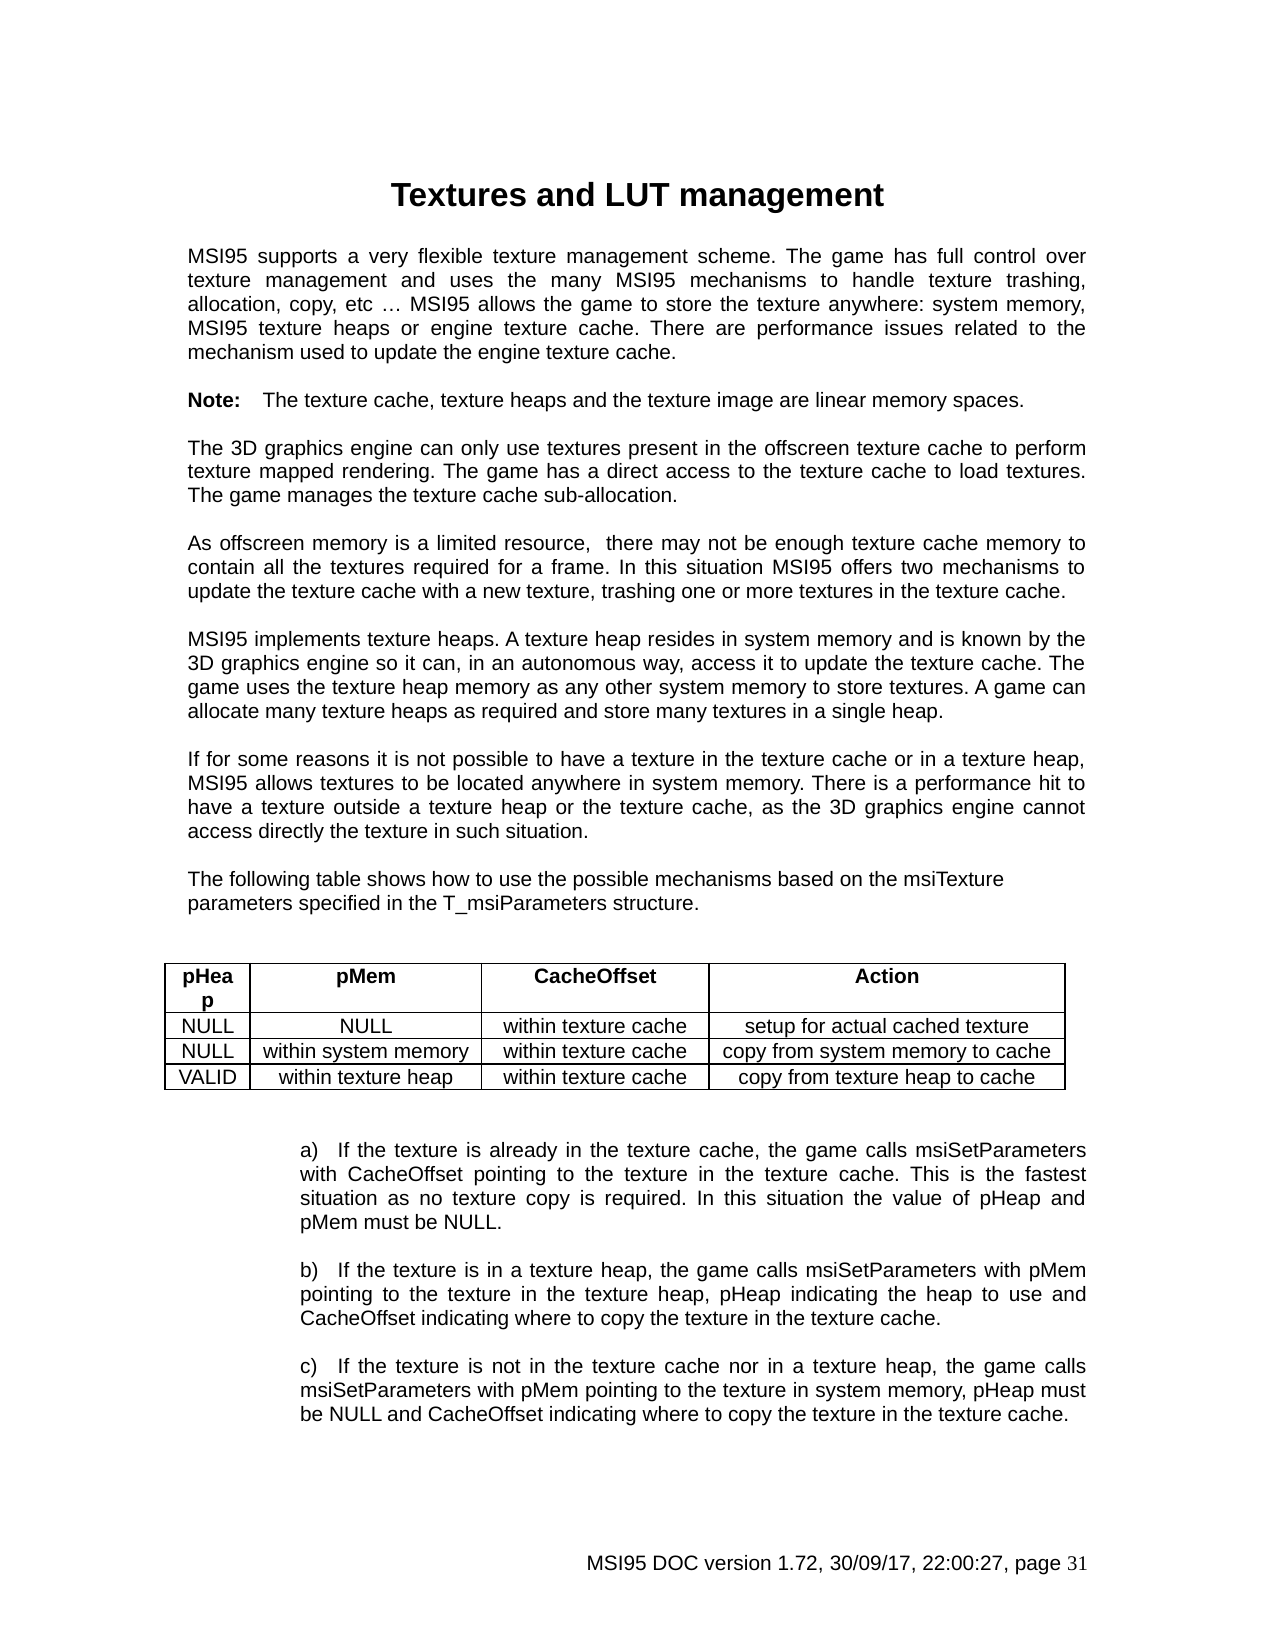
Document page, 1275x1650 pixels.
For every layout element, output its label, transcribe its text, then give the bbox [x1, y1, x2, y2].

table_cell VALID [166, 1065, 249, 1088]
text The 3D graphics engine can only use textures present in the offscreen texture cache to perform texture mapped rendering. The game has a direct access to the texture cache to load textures. The game manages the texture cache sub-allocation. [187, 435, 1087, 507]
text Note: The texture cache, texture heaps and the texture image are linear memory spaces. [187, 387, 1087, 411]
table_cell setup for actual cached texture [710, 1013, 1064, 1037]
table_header pHeap [166, 964, 249, 1012]
text MSI95 supports a very flexible texture management scheme. The game has full control over texture management and uses the many MSI95 mechanisms to handle texture trashing, allocation, copy, etc … MSI95 allows the game to store the texture anywhere: system memory, MSI95 texture heaps or engine texture cache. There are performance issues related to the mechanism used to update the engine texture cache. [187, 244, 1087, 363]
table_cell within texture heap [251, 1065, 481, 1088]
table_cell NULL [251, 1013, 481, 1037]
table_cell copy from system memory to cache [710, 1039, 1064, 1063]
table_cell within system memory [251, 1039, 481, 1063]
table_cell NULL [166, 1013, 249, 1037]
table_cell copy from texture heap to cache [710, 1065, 1064, 1088]
table_cell NULL [166, 1039, 249, 1063]
table_header CacheOffset [482, 964, 708, 1012]
subtitle Textures and LUT management [187, 175, 1087, 213]
text As offscreen memory is a limited resource, there may not be enough texture cache memory to contain all the textures required for a frame. In this situation MSI95 offers two mechanisms to update the texture cache with a new texture, trashing one or more textures in the texture cache. [187, 531, 1087, 603]
list If the texture is in a texture heap, the game calls msiSetParameters with pMem pointing to the texture in the texture heap, pHeap indicating the heap to use and CacheOffset indicating where to copy the texture in the texture cache. [300, 1258, 1087, 1329]
list If the texture is already in the texture cache, the game calls msiSetParameters with CacheOffset pointing to the texture in the texture cache. This is the fastest situation as no texture copy is required. In this situation the value of pHeap and pMem must be NULL. [300, 1138, 1087, 1234]
table_header Action [710, 964, 1064, 1012]
table_cell within texture cache [482, 1039, 708, 1063]
text The following table shows how to use the possible mechanisms based on the msiTexture parameters specified in the T_msiParameters structure. [187, 867, 1087, 914]
table_cell within texture cache [482, 1013, 708, 1037]
text If for some reasons it is not possible to have a texture in the texture cache or in a texture heap, MSI95 allows textures to be located anywhere in system memory. There is a performance hit to have a texture outside a texture heap or the texture cache, as the 3D graphics engine cannot access directly the texture in such situation. [187, 747, 1087, 843]
text MSI95 implements texture heaps. A texture heap resides in system memory and is known by the 3D graphics engine so it can, in an autonomous way, access it to update the texture cache. The game uses the texture heap memory as any other system memory to store textures. A game can allocate many texture heaps as required and store many textures in a single heap. [187, 627, 1087, 723]
table_cell within texture cache [482, 1065, 708, 1088]
list If the texture is not in the texture cache nor in a texture heap, the game calls msiSetParameters with pMem pointing to the texture in system memory, pHeap must be NULL and CacheOffset indicating where to copy the texture in the texture cache. [300, 1353, 1087, 1425]
table_header pMem [251, 964, 481, 1012]
